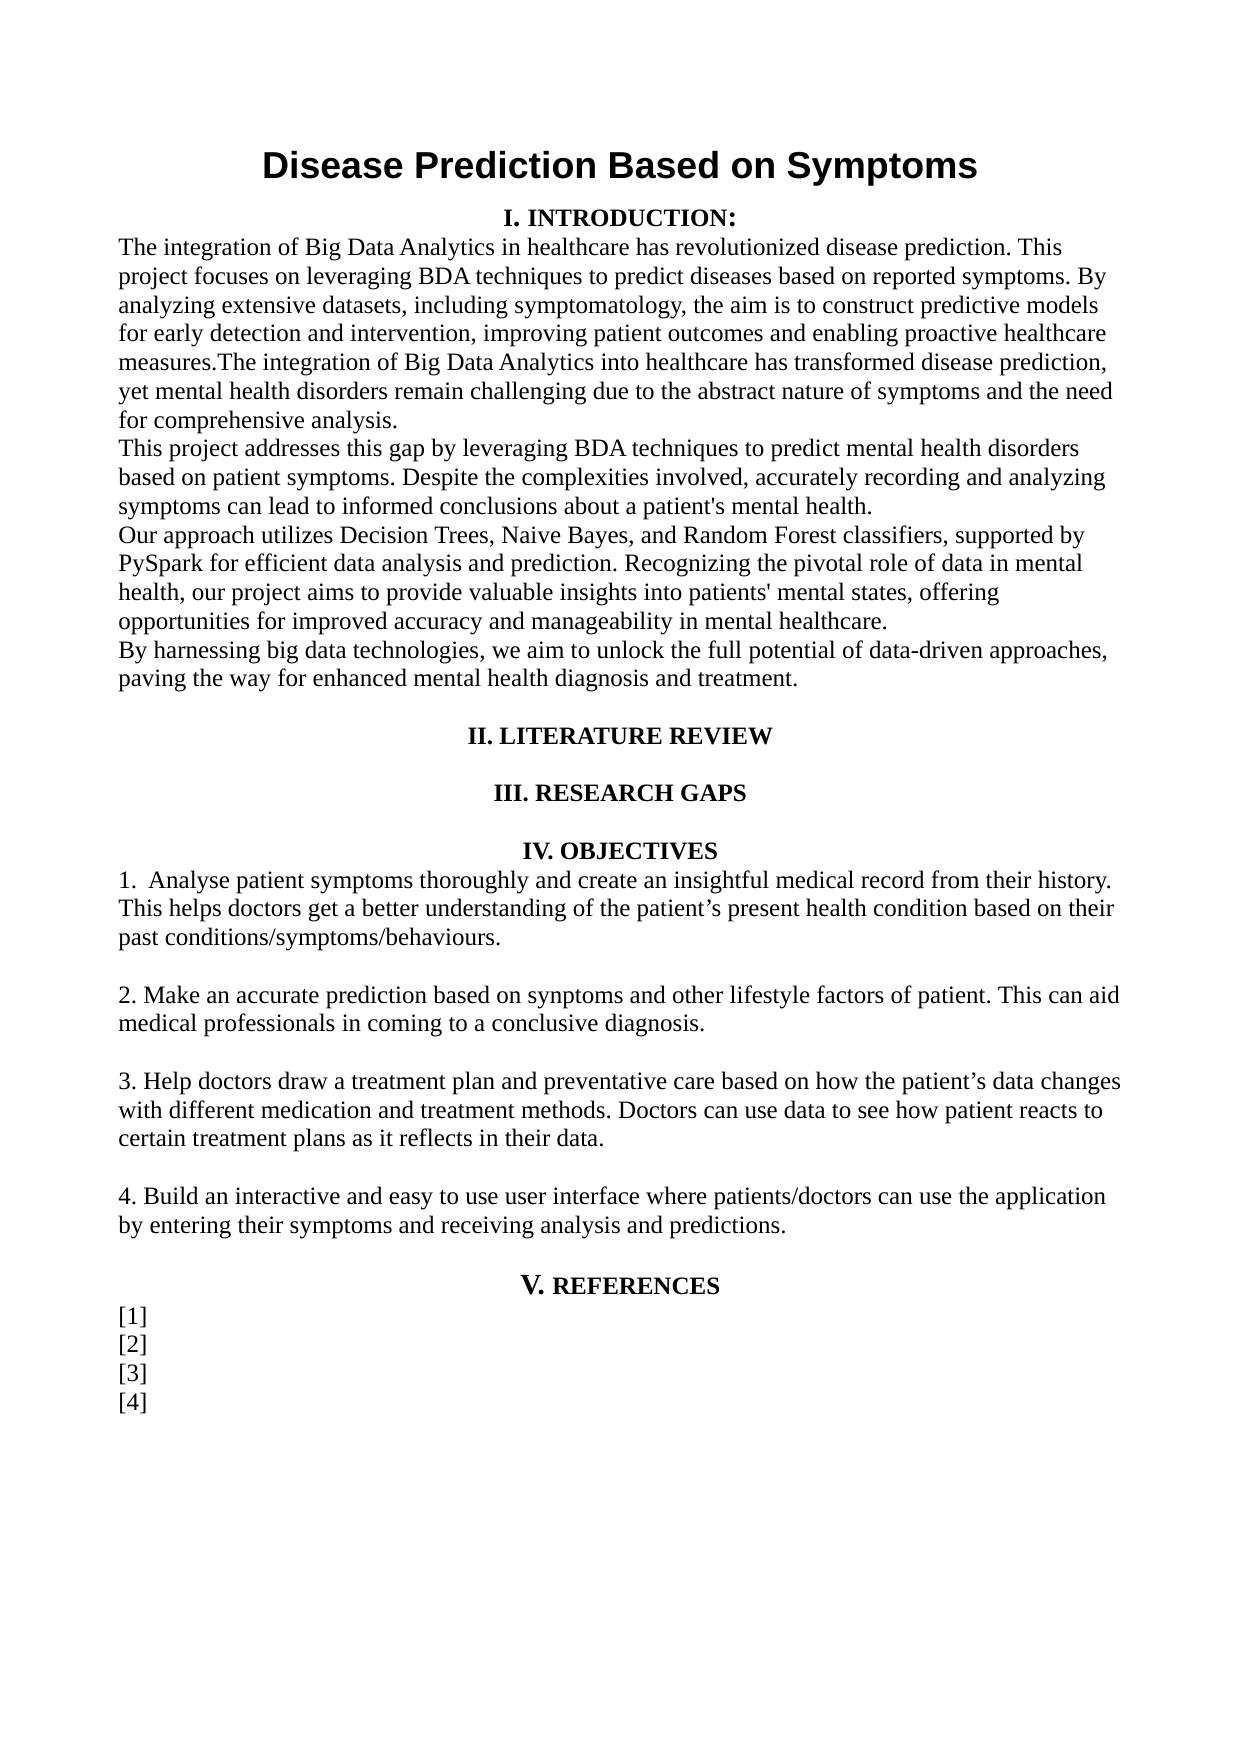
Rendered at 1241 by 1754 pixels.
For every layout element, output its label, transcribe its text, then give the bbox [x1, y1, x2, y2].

text 4. Build an interactive and easy to use user interface where patients/doctors can use the application by entering their symptoms and receiving analysis and predictions. [118, 1181, 1122, 1238]
subtitle Disease Prediction Based on Symptoms [118, 143, 1122, 186]
text [3] [118, 1358, 1122, 1387]
text [2] [118, 1329, 1122, 1358]
text 1. Analyse patient symptoms thoroughly and create an insightful medical record from their history. This helps doctors get a better understanding of the patient’s present health condition based on their past conditions/symptoms/behaviours. [118, 865, 1122, 951]
text 3. Help doctors draw a treatment plan and preventative care based on how the patient’s data changes with different medication and treatment methods. Doctors can use data to see how patient reacts to certain treatment plans as it reflects in their data. [118, 1066, 1122, 1152]
text [1] [118, 1301, 1122, 1329]
text The integration of Big Data Analytics in healthcare has revolutionized disease prediction. This project focuses on leveraging BDA techniques to predict diseases based on reported symptoms. By analyzing extensive datasets, including symptomatology, the aim is to construct predictive models for early detection and intervention, improving patient outcomes and enabling proactive healthcare measures.The integration of Big Data Analytics into healthcare has transformed disease prediction, yet mental health disorders remain challenging due to the abstract nature of symptoms and the need for comprehensive analysis. [118, 232, 1122, 433]
text 2. Make an accurate prediction based on synptoms and other lifestyle factors of patient. This can aid medical professionals in coming to a conclusive diagnosis. [118, 980, 1122, 1037]
text IV. OBJECTIVES [118, 836, 1122, 865]
text I. INTRODUCTION: [118, 199, 1122, 232]
text Our approach utilizes Decision Trees, Naive Bayes, and Random Forest classifiers, supported by PySpark for efficient data analysis and prediction. Recognizing the pivotal role of data in mental health, our project aims to provide valuable insights into patients' mental states, offering opportunities for improved accuracy and manageability in mental healthcare. [118, 520, 1122, 635]
text II. LITERATURE REVIEW [118, 721, 1122, 750]
text This project addresses this gap by leveraging BDA techniques to predict mental health disorders based on patient symptoms. Despite the complexities involved, accurately recording and analyzing symptoms can lead to informed conclusions about a patient's mental health. [118, 433, 1122, 520]
text V. REFERENCES [118, 1267, 1122, 1301]
text [4] [118, 1387, 1122, 1416]
text III. RESEARCH GAPS [118, 778, 1122, 807]
text By harnessing big data technologies, we aim to unlock the full potential of data-driven approaches, paving the way for enhanced mental health diagnosis and treatment. [118, 635, 1122, 692]
